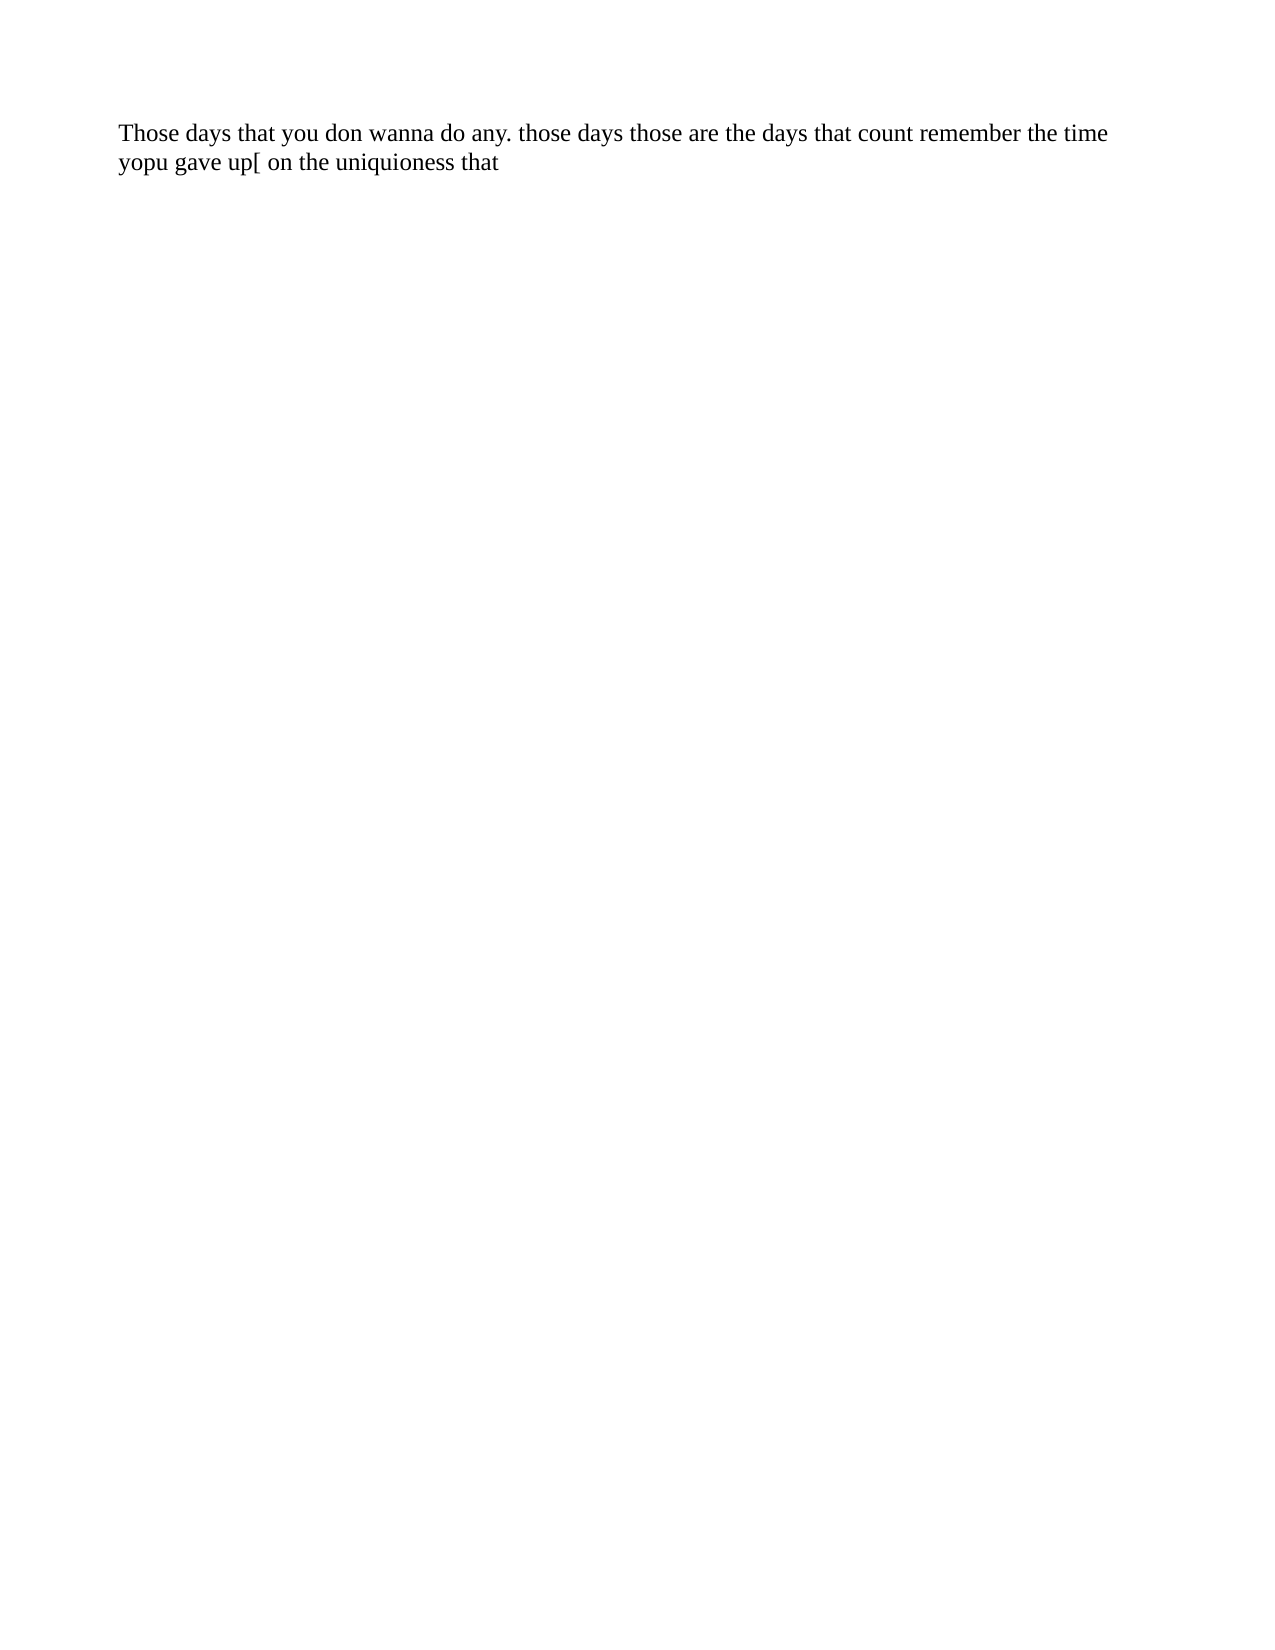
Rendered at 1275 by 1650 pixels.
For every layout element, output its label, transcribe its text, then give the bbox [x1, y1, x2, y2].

text Those days that you don wanna do any. those days those are the days that count remember the time yopu gave up[ on the uniquioness that [118, 118, 1157, 176]
